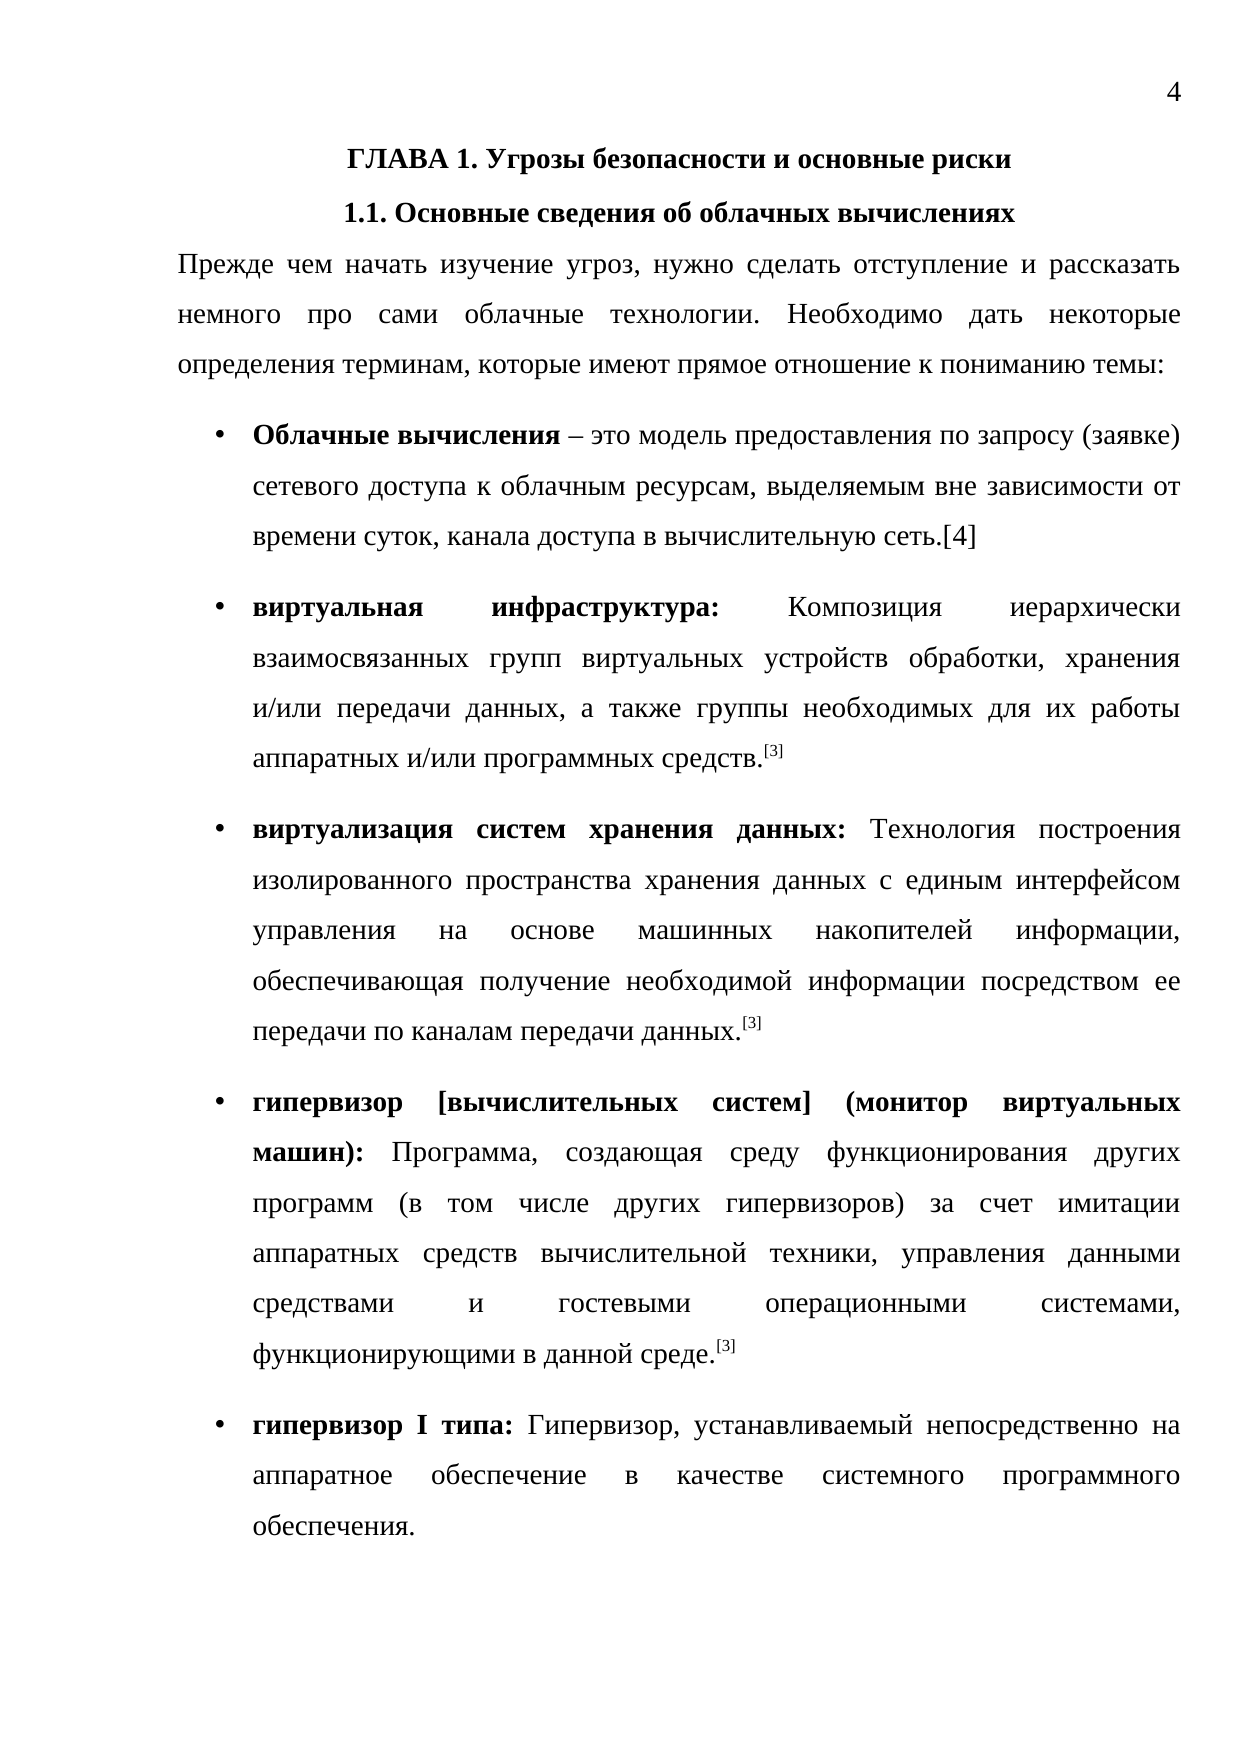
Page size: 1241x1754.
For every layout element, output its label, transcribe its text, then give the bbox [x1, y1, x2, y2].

list виртуализация систем хранения данных: Технология построения изолированного пространства хранения данных с единым интерфейсом управления на основе машинных накопителей информации, обеспечивающая получение необходимой информации посредством ее передачи по каналам передачи данных.[3] [215, 812, 1181, 1046]
list гипервизор [вычислительных систем] (монитор виртуальных машин): Программа, создающая среду функционирования других программ (в том числе других гипервизоров) за счет имитации аппаратных средств вычислительной техники, управления данными средствами и гостевыми операционными системами, функционирующими в данной среде.[3] [215, 1084, 1181, 1369]
list Облачные вычисления – это модель предоставления по запросу (заявке) сетевого доступа к облачным ресурсам, выделяемым вне зависимости от времени суток, канала доступа в вычислительную сеть.[4] [215, 417, 1181, 552]
list виртуальная инфраструктура: Композиция иерархически взаимосвязанных групп виртуальных устройств обработки, хранения и/или передачи данных, а также группы необходимых для их работы аппаратных и/или программных средств.[3] [215, 589, 1181, 774]
subtitle 1.1. Основные сведения об облачных вычислениях [177, 195, 1181, 229]
list гипервизор I типа: Гипервизор, устанавливаемый непосредственно на аппаратное обеспечение в качестве системного программного обеспечения. [215, 1407, 1181, 1541]
subtitle ГЛАВА 1. Угрозы безопасности и основные риски [177, 141, 1181, 174]
text Прежде чем начать изучение угроз, нужно сделать отступление и рассказать немного про сами облачные технологии. Необходимо дать некоторые определения терминам, которые имеют прямое отношение к пониманию темы: [177, 246, 1181, 380]
